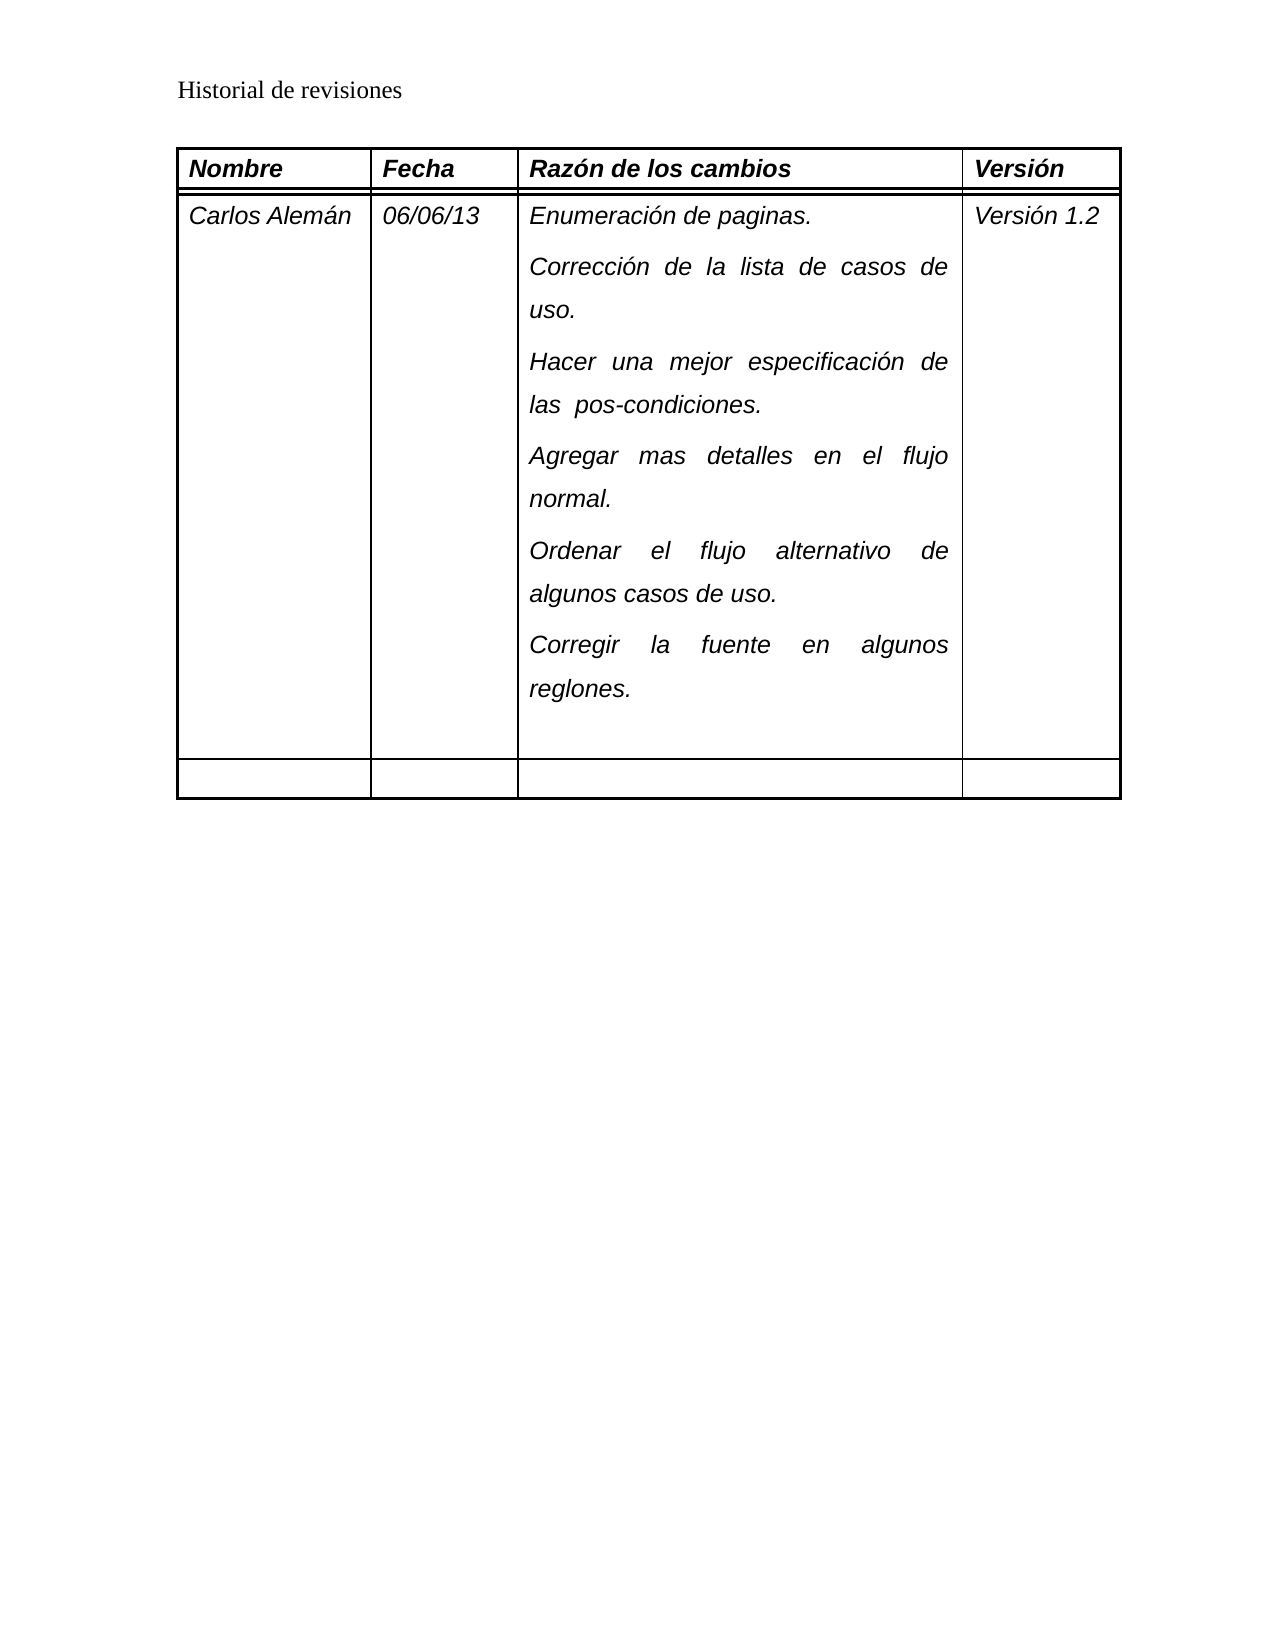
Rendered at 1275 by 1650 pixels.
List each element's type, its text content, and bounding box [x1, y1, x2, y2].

table_cell Carlos Alemán [179, 196, 370, 758]
table_cell [179, 760, 370, 797]
table_header Nombre [179, 150, 370, 187]
table_header Versión [963, 150, 1119, 187]
table_header Fecha [372, 150, 517, 187]
table_header Razón de los cambios [519, 150, 962, 187]
table_cell [372, 760, 517, 797]
table_cell [519, 760, 962, 797]
table_cell Versión 1.2 [963, 196, 1119, 758]
table_cell Enumeración de paginas. Corrección de la lista de casos de uso. Hacer una mejor especificación de las pos-condiciones. Agregar mas detalles en el flujo normal. Ordenar el flujo alternativo de algunos casos de uso. Corregir la fuente en algunos reglones. [519, 196, 962, 758]
table_cell [963, 760, 1119, 797]
text Historial de revisiones [177, 75, 1098, 104]
table_cell 06/06/13 [372, 196, 517, 758]
